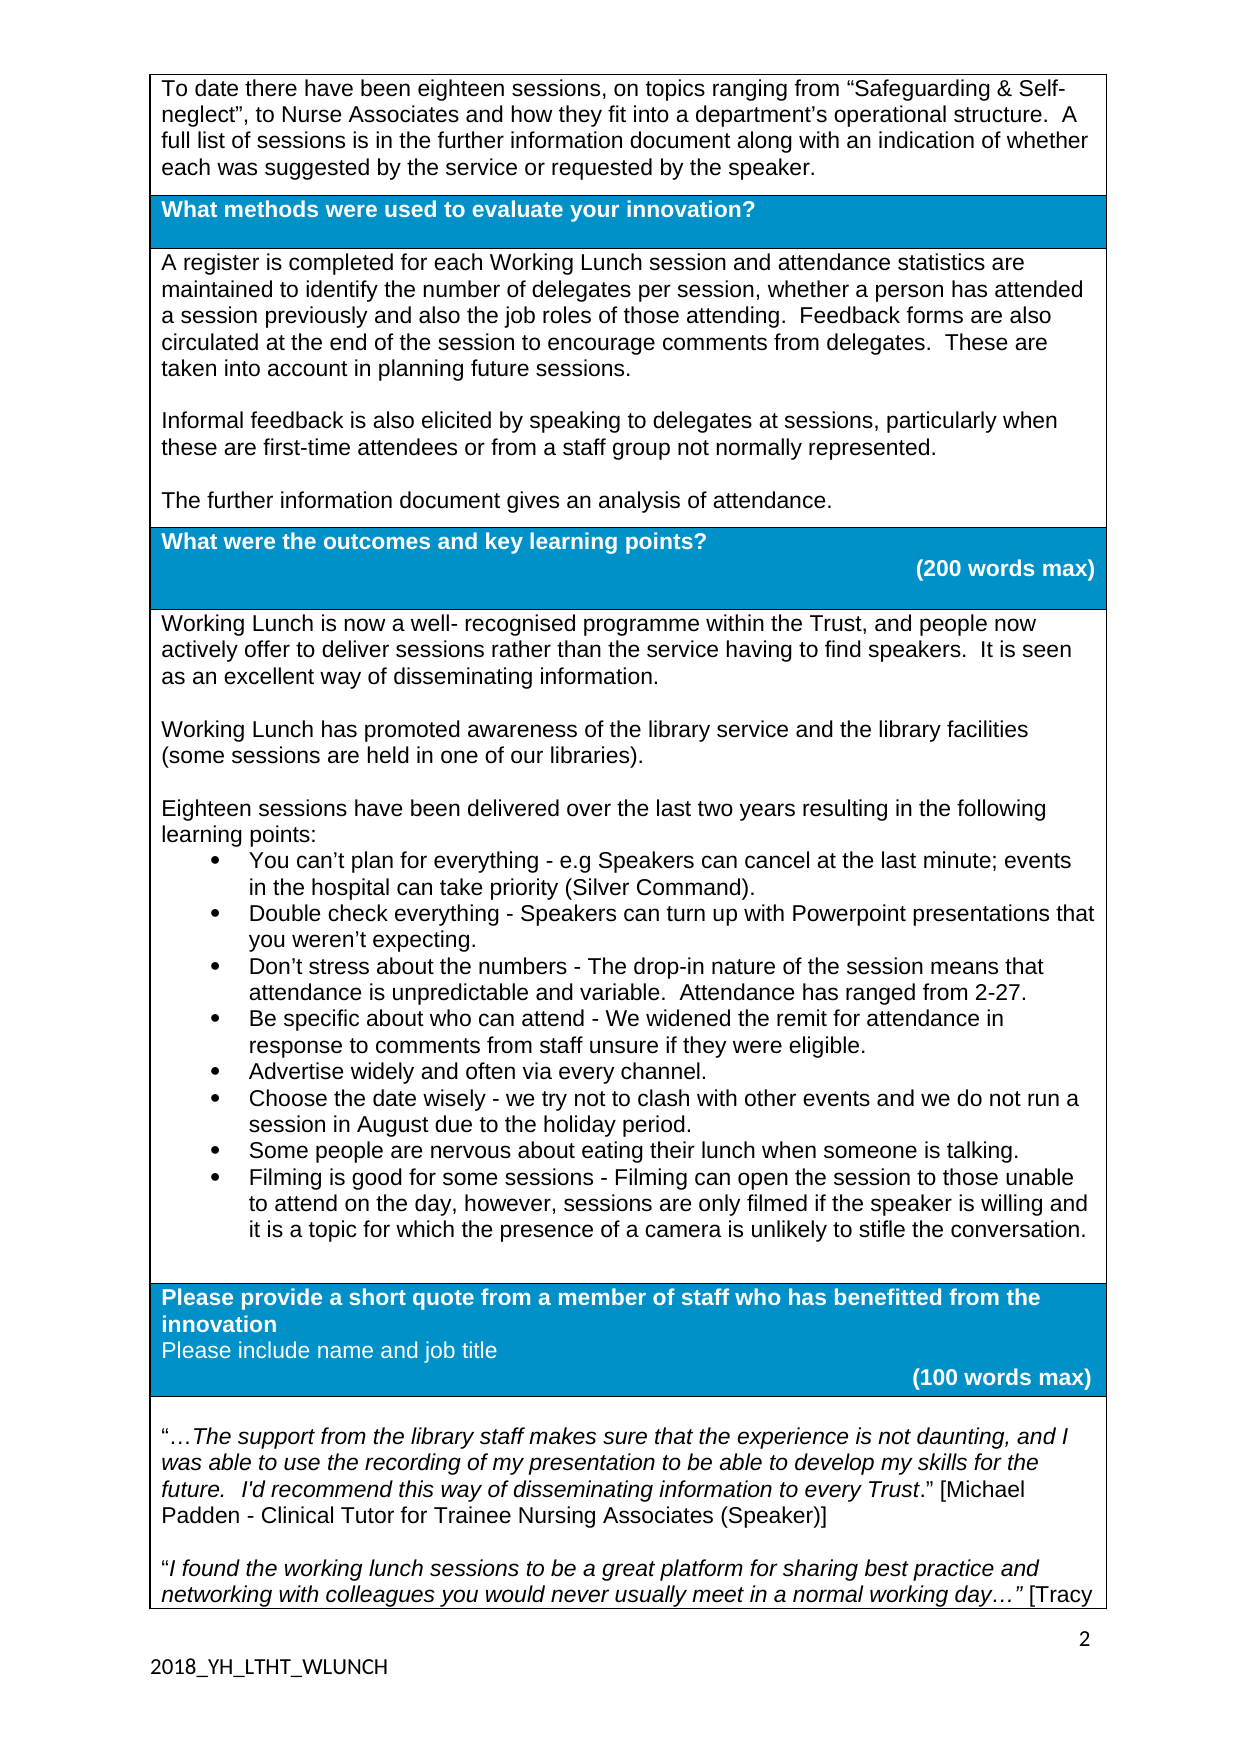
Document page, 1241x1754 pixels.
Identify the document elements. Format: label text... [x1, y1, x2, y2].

table_cell A register is completed for each Working Lunch session and attendance statistics are maintained to identify the number of delegates per session, whether a person has attended a session previously and also the job roles of those attending. Feedback forms are also circulated at the end of the session to encourage comments from delegates. These are taken into account in planning future sessions. Informal feedback is also elicited by speaking to delegates at sessions, particularly when these are first-time attendees or from a staff group not normally represented. The further information document gives an analysis of attendance. [151, 249, 1106, 527]
table_cell What methods were used to evaluate your innovation? [151, 196, 1106, 248]
table_cell Working Lunch is now a well- recognised programme within the Trust, and people now actively offer to deliver sessions rather than the service having to find speakers. It is seen as an excellent way of disseminating information. Working Lunch has promoted awareness of the library service and the library facilities (some sessions are held in one of our libraries). Eighteen sessions have been delivered over the last two years resulting in the following learning points: You can’t plan for everything - e.g Speakers can cancel at the last minute; events in the hospital can take priority (Silver Command). Double check everything - Speakers can turn up with Powerpoint presentations that you weren’t expecting. Don’t stress about the numbers - The drop-in nature of the session means that attendance is unpredictable and variable. Attendance has ranged from 2-27. Be specific about who can attend - We widened the remit for attendance in response to comments from staff unsure if they were eligible. Advertise widely and often via every channel. Choose the date wisely - we try not to clash with other events and we do not run a session in August due to the holiday period. Some people are nervous about eating their lunch when someone is talking. Filming is good for some sessions - Filming can open the session to those unable to attend on the day, however, sessions are only filmed if the speaker is willing and it is a topic for which the presence of a camera is unlikely to stifle the conversation. [151, 610, 1106, 1283]
table_cell To date there have been eighteen sessions, on topics ranging from “Safeguarding & Self-neglect”, to Nurse Associates and how they fit into a department’s operational structure. A full list of sessions is in the further information document along with an indication of whether each was suggested by the service or requested by the speaker. [151, 75, 1106, 194]
table_cell What were the outcomes and key learning points? (200 words max) [151, 528, 1106, 609]
table_cell Please provide a short quote from a member of staff who has benefitted from the innovation Please include name and job title (100 words max) [151, 1284, 1106, 1396]
table_cell “…The support from the library staff makes sure that the experience is not daunting, and I was able to use the recording of my presentation to be able to develop my skills for the future. I'd recommend this way of disseminating information to every Trust.” [Michael Padden - Clinical Tutor for Trainee Nursing Associates (Speaker)] “I found the working lunch sessions to be a great platform for sharing best practice and networking with colleagues you would never usually meet in a normal working day…” [Tracy [151, 1397, 1106, 1607]
